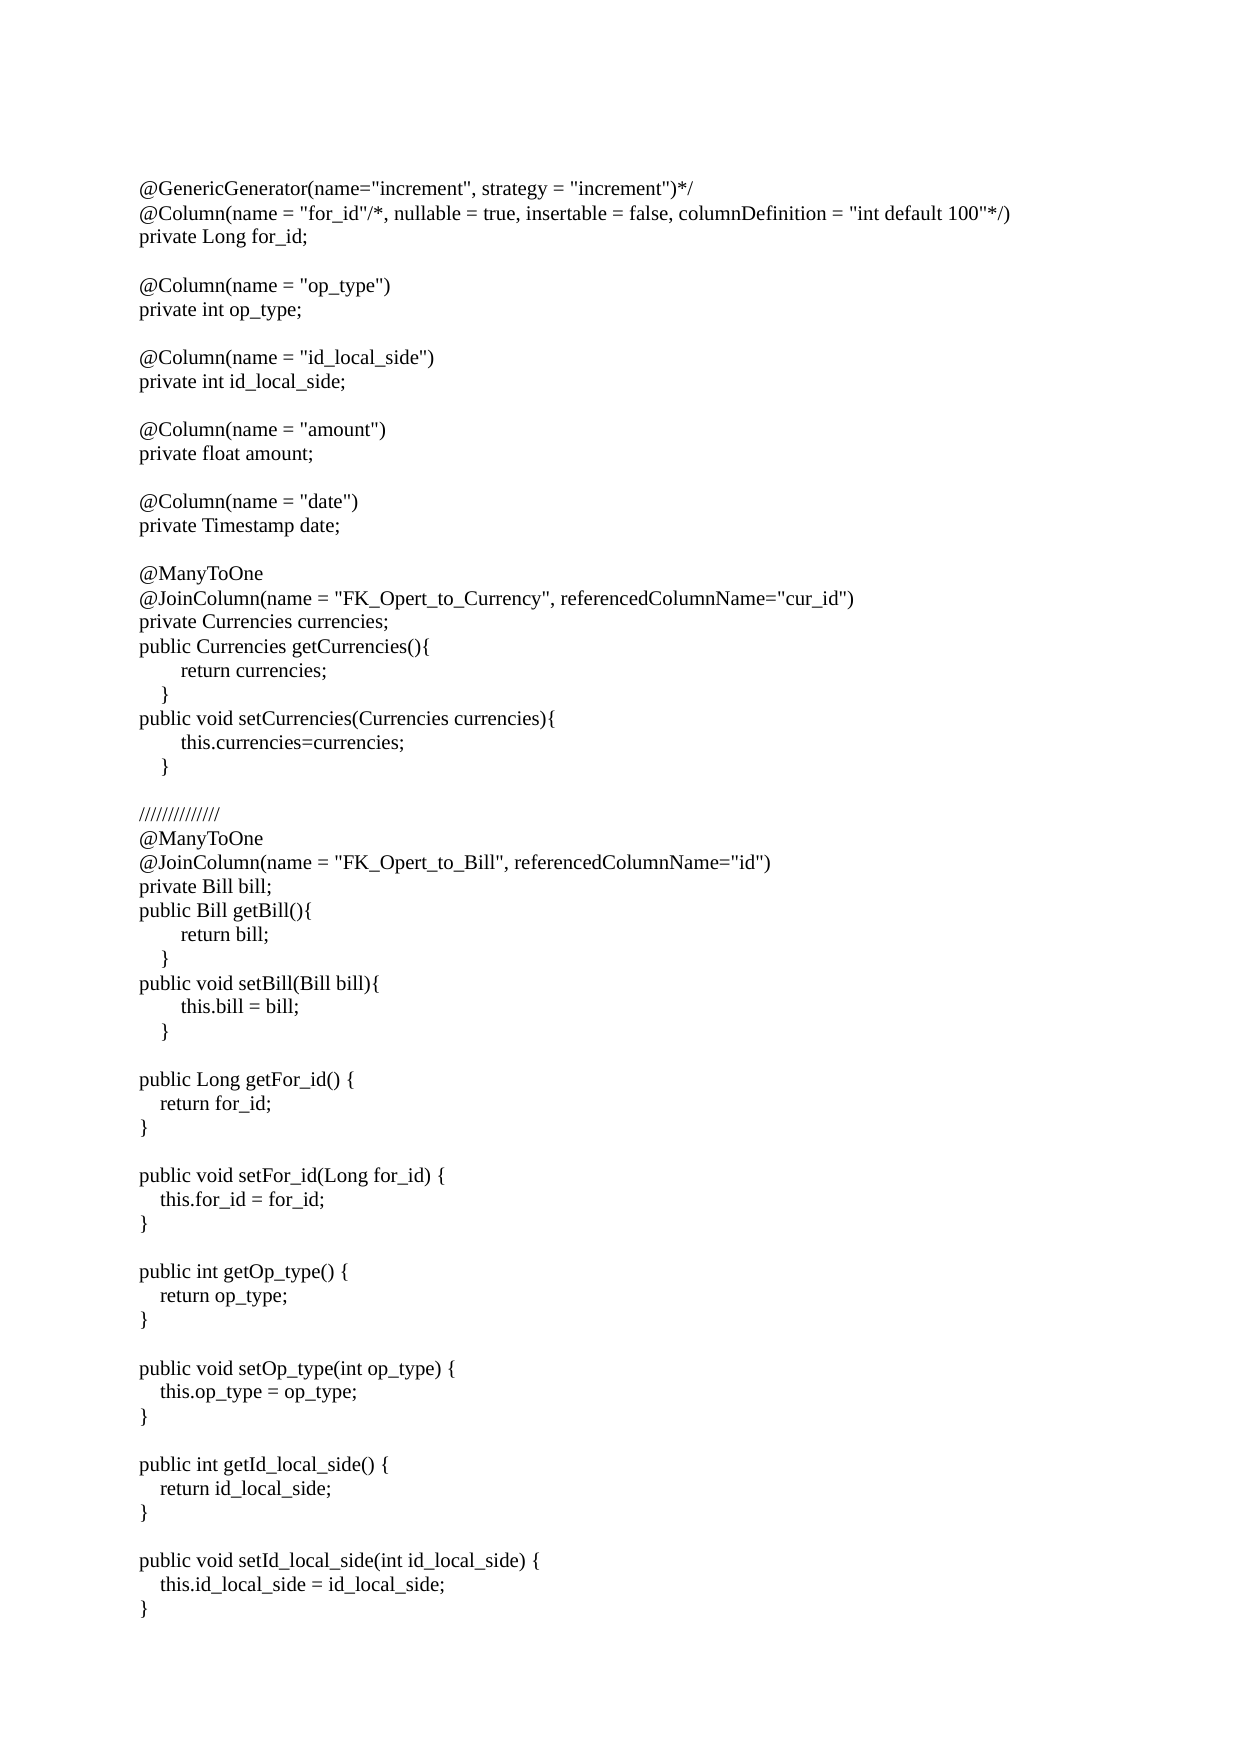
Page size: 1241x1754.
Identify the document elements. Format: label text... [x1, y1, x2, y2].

text @Column(name = "id_local_side") [118, 345, 1122, 369]
text } [118, 1211, 1122, 1235]
text return op_type; [118, 1283, 1122, 1307]
text return currencies; [118, 658, 1122, 682]
text @JoinColumn(name = "FK_Opert_to_Currency", referencedColumnName="cur_id") [118, 585, 1122, 609]
text } [118, 1403, 1122, 1428]
text } [118, 1115, 1122, 1139]
text @JoinColumn(name = "FK_Opert_to_Bill", referencedColumnName="id") [118, 850, 1122, 874]
text private Timestamp date; [118, 513, 1122, 537]
text @Column(name = "op_type") [118, 273, 1122, 297]
text public Currencies getCurrencies(){ [118, 633, 1122, 658]
text } [118, 946, 1122, 970]
text ////////////// [118, 802, 1122, 826]
text @Column(name = "for_id"/*, nullable = true, insertable = false, columnDefinition = "int default 100"*/) [118, 200, 1122, 224]
text public void setOp_type(int op_type) { [118, 1355, 1122, 1379]
text @ManyToOne [118, 561, 1122, 585]
text @GenericGenerator(name="increment", strategy = "increment")*/ [118, 176, 1122, 200]
text public void setCurrencies(Currencies currencies){ [118, 706, 1122, 730]
text private float amount; [118, 441, 1122, 465]
text this.currencies=currencies; [118, 730, 1122, 754]
text public int getOp_type() { [118, 1259, 1122, 1283]
text @ManyToOne [118, 826, 1122, 850]
text private Bill bill; [118, 874, 1122, 898]
text this.for_id = for_id; [118, 1187, 1122, 1211]
text public int getId_local_side() { [118, 1452, 1122, 1476]
text private Long for_id; [118, 224, 1122, 248]
text private int id_local_side; [118, 369, 1122, 393]
text this.op_type = op_type; [118, 1379, 1122, 1403]
text private Currencies currencies; [118, 609, 1122, 633]
text public Long getFor_id() { [118, 1067, 1122, 1091]
text @Column(name = "date") [118, 489, 1122, 513]
text @Column(name = "amount") [118, 417, 1122, 441]
text } [118, 1018, 1122, 1043]
text } [118, 754, 1122, 778]
text } [118, 1307, 1122, 1331]
text return bill; [118, 922, 1122, 946]
text public void setId_local_side(int id_local_side) { [118, 1548, 1122, 1572]
text } [118, 682, 1122, 706]
text public Bill getBill(){ [118, 898, 1122, 922]
text } [118, 1500, 1122, 1524]
text this.id_local_side = id_local_side; [118, 1572, 1122, 1596]
text public void setFor_id(Long for_id) { [118, 1163, 1122, 1187]
text return for_id; [118, 1091, 1122, 1115]
text this.bill = bill; [118, 994, 1122, 1018]
text } [118, 1596, 1122, 1620]
text return id_local_side; [118, 1476, 1122, 1500]
text public void setBill(Bill bill){ [118, 970, 1122, 994]
text private int op_type; [118, 297, 1122, 321]
